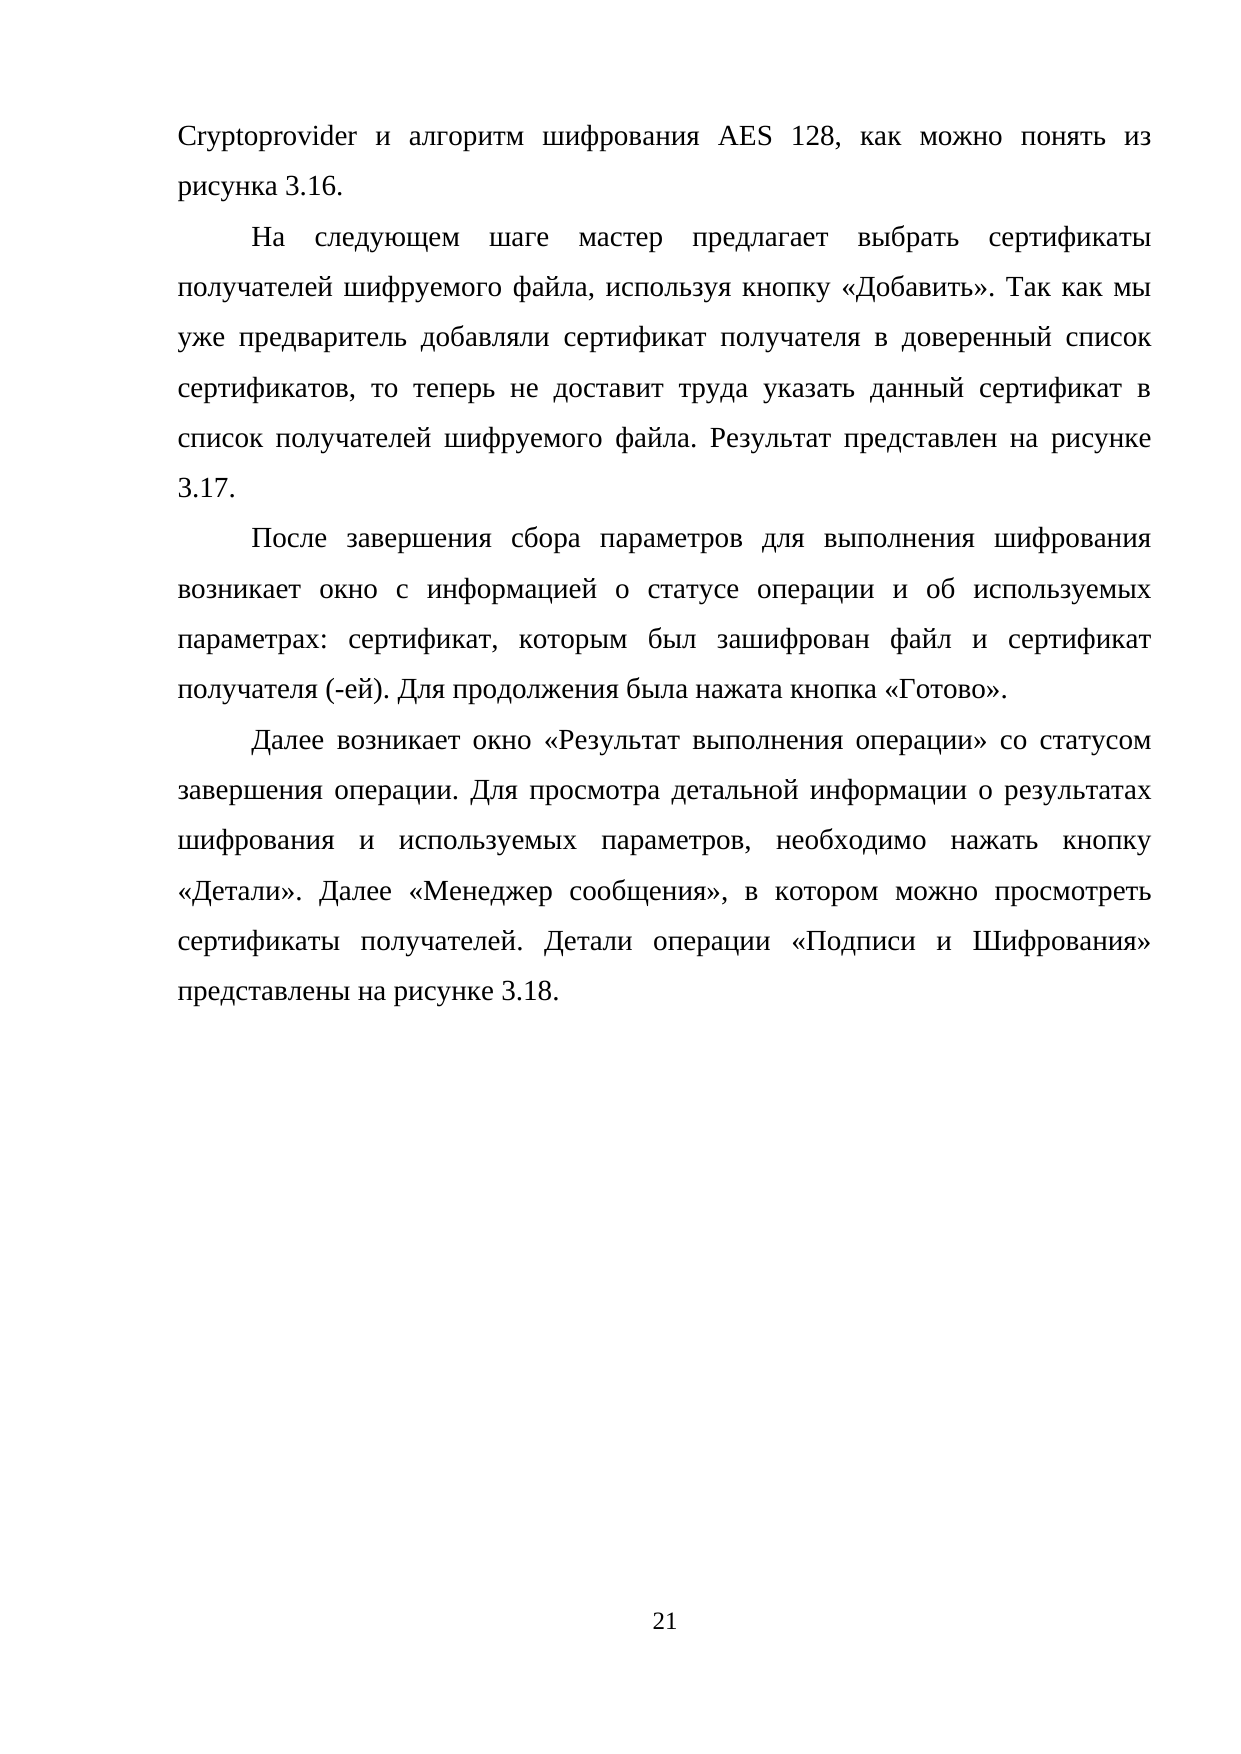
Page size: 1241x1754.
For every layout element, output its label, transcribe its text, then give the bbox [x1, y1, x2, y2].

text Далее возникает окно «Результат выполнения операции» со статусом завершения операции. Для просмотра детальной информации о результатах шифрования и используемых параметров, необходимо нажать кнопку «Детали». Далее «Менеджер сообщения», в котором можно просмотреть сертификаты получателей. Детали операции «Подписи и Шифрования» представлены на рисунке 3.18. [177, 722, 1152, 1007]
text На следующем шаге мастер предлагает выбрать сертификаты получателей шифруемого файла, используя кнопку «Добавить». Так как мы уже предваритель добавляли сертификат получателя в доверенный список сертификатов, то теперь не доставит труда указать данный сертификат в список получателей шифруемого файла. Результат представлен на рисунке 3.17. [177, 219, 1152, 504]
text Cryptoprovider и алгоритм шифрования AES 128, как можно понять из рисунка 3.16. [177, 118, 1152, 202]
text После завершения сбора параметров для выполнения шифрования возникает окно с информацией о статусе операции и об используемых параметрах: сертификат, которым был зашифрован файл и сертификат получателя (-ей). Для продолжения была нажата кнопка «Готово». [177, 521, 1152, 705]
